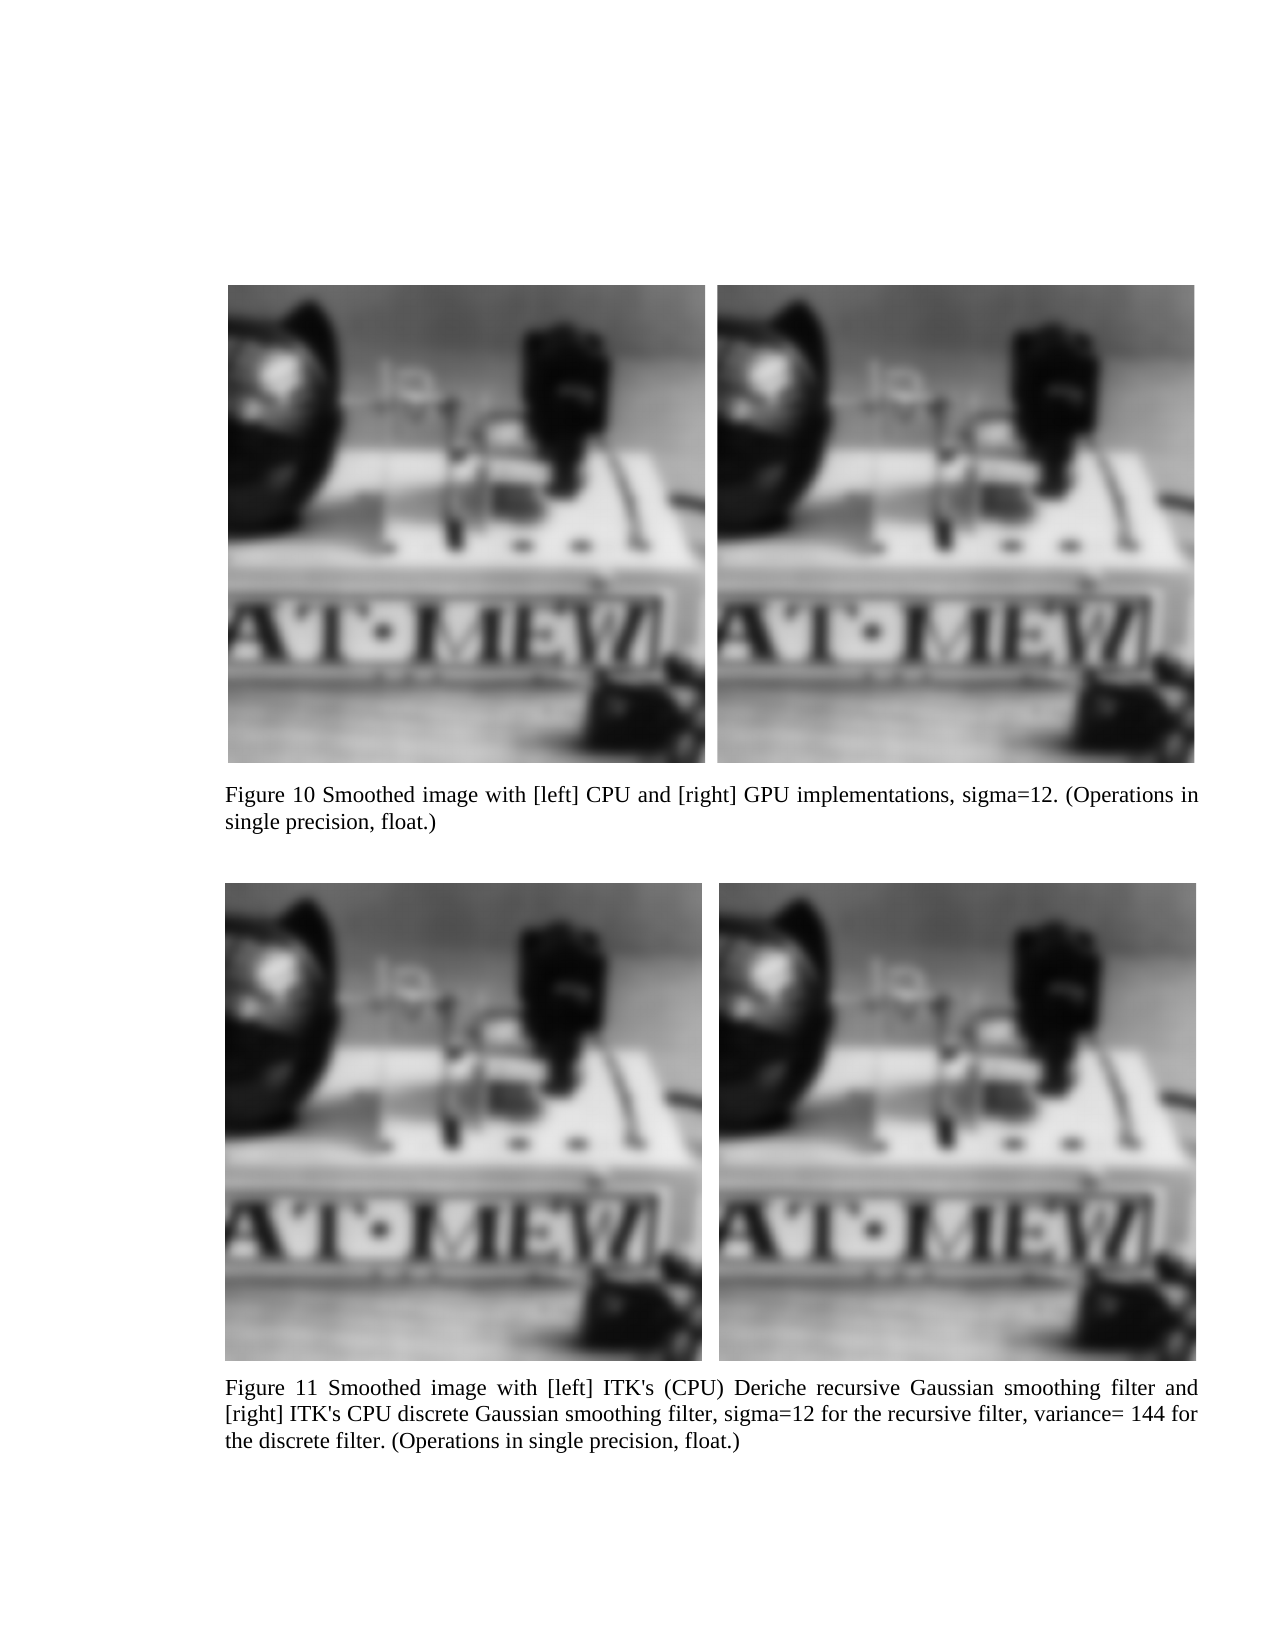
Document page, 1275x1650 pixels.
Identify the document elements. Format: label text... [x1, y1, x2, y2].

text Figure 11 Smoothed image with [left] ITK's (CPU) Deriche recursive Gaussian smoothing filter and [right] ITK's CPU discrete Gaussian smoothing filter, sigma=12 for the recursive filter, variance= 144 for the discrete filter. (Operations in single precision, float.) [225, 1374, 1200, 1453]
picture [225, 883, 702, 1361]
picture [719, 883, 1197, 1361]
picture [228, 285, 705, 763]
picture [717, 285, 1195, 763]
text Figure 10 Smoothed image with [left] CPU and [right] GPU implementations, sigma=12. (Operations in single precision, float.) [225, 782, 1200, 834]
